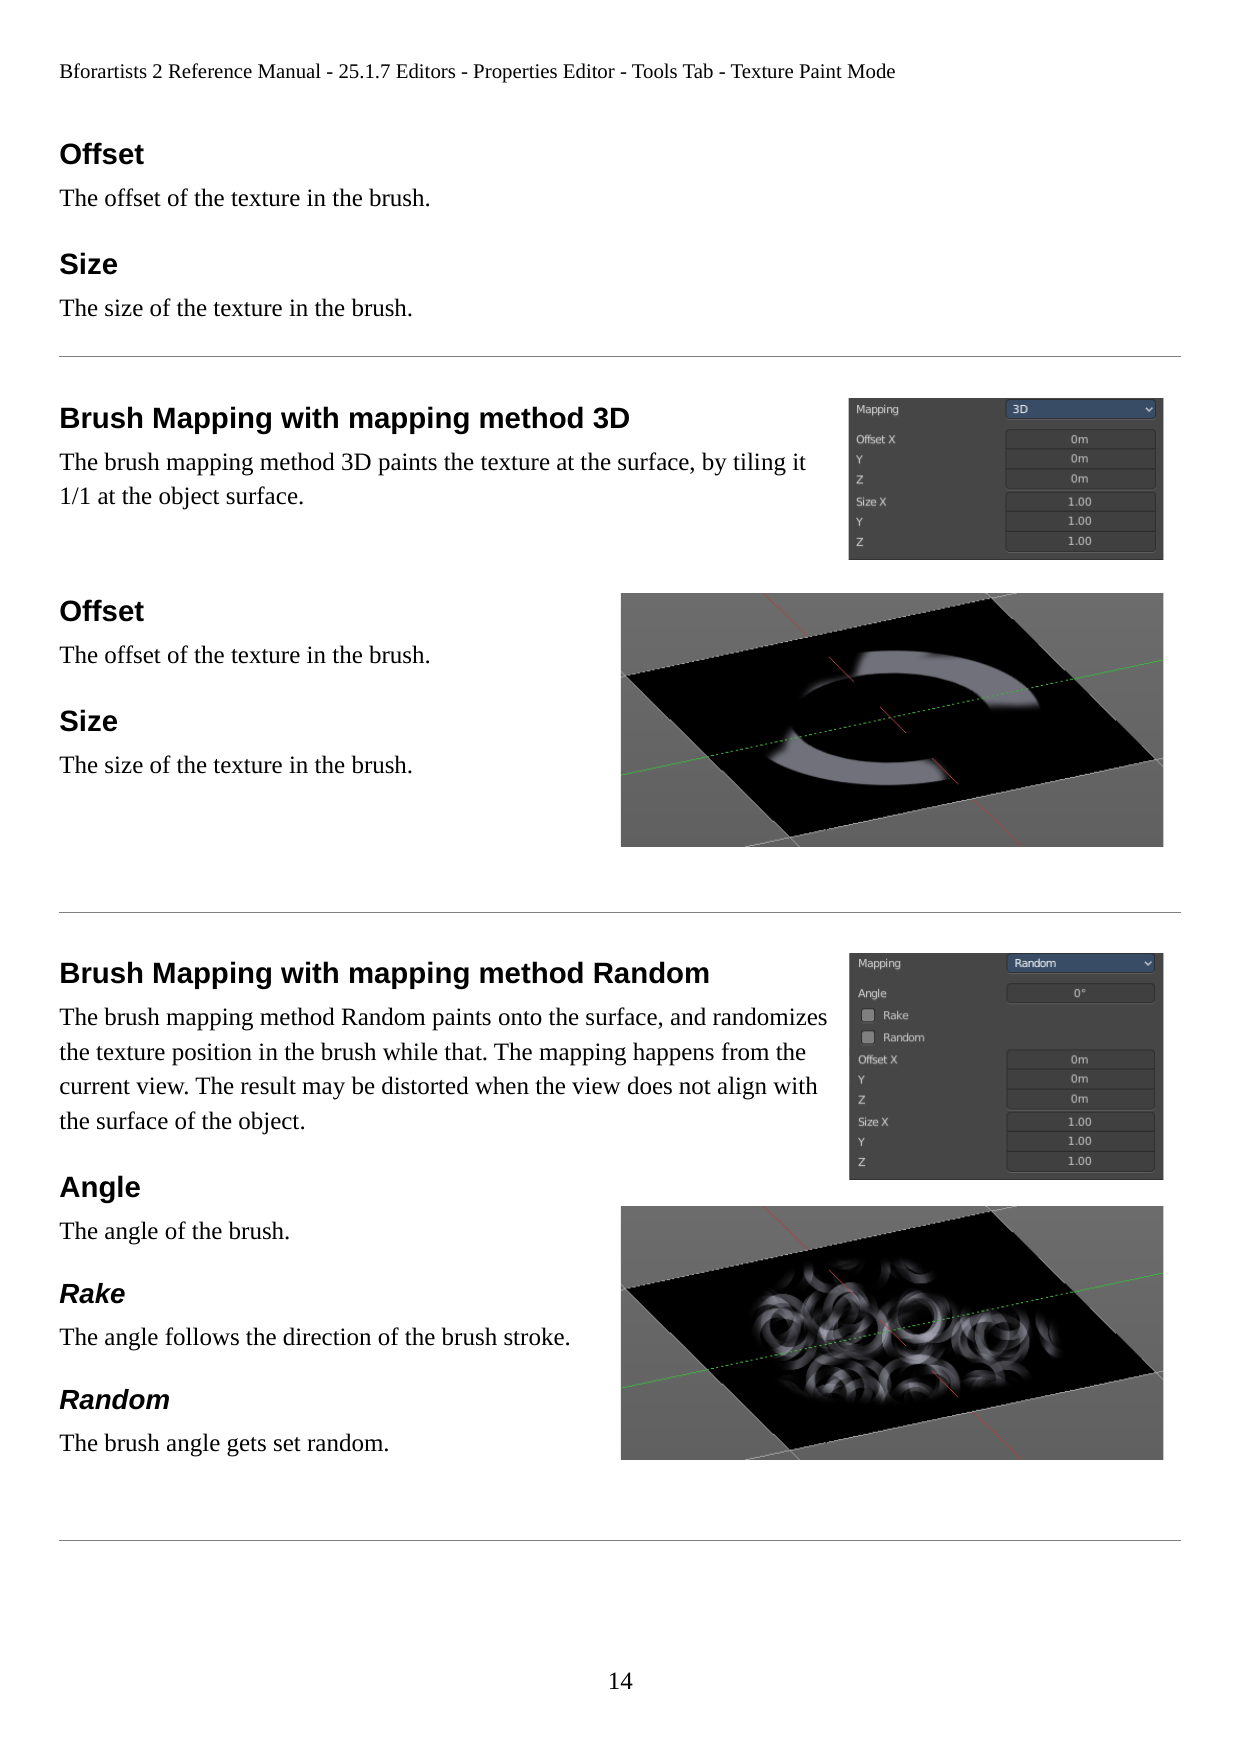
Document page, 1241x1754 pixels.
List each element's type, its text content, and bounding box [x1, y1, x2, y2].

subtitle Brush Mapping with mapping method 3D [59, 401, 848, 434]
text The brush mapping method 3D paints the texture at the surface, by tiling it 1/1 at the object surface. [59, 447, 848, 510]
subtitle Random [59, 1383, 620, 1415]
subtitle [1164, 1277, 1181, 1309]
subtitle Offset [59, 594, 620, 628]
subtitle Angle [59, 1169, 1181, 1203]
subtitle Size [59, 704, 620, 738]
text The brush mapping method Random paints onto the surface, and randomizes the texture position in the brush while that. The mapping happens from the current view. The result may be distorted when the view does not align with the surface of the object. [59, 1002, 849, 1134]
picture [620, 593, 1164, 847]
subtitle Offset [59, 137, 1181, 170]
text The size of the texture in the brush. [59, 293, 1181, 322]
picture [620, 1206, 1164, 1460]
subtitle [1164, 594, 1181, 628]
text The angle follows the direction of the brush stroke. [59, 1322, 620, 1350]
picture [848, 398, 1164, 560]
subtitle Size [59, 247, 1181, 280]
subtitle Rake [59, 1277, 620, 1309]
picture [849, 953, 1164, 1180]
subtitle [1164, 1383, 1181, 1415]
text The offset of the texture in the brush. [59, 640, 620, 669]
text [1164, 1216, 1181, 1244]
subtitle Brush Mapping with mapping method Random [59, 956, 849, 990]
text The offset of the texture in the brush. [59, 183, 1181, 212]
text The brush angle gets set random. [59, 1428, 620, 1456]
subtitle [1164, 704, 1181, 738]
text The angle of the brush. [59, 1216, 620, 1244]
text The size of the texture in the brush. [59, 750, 620, 779]
